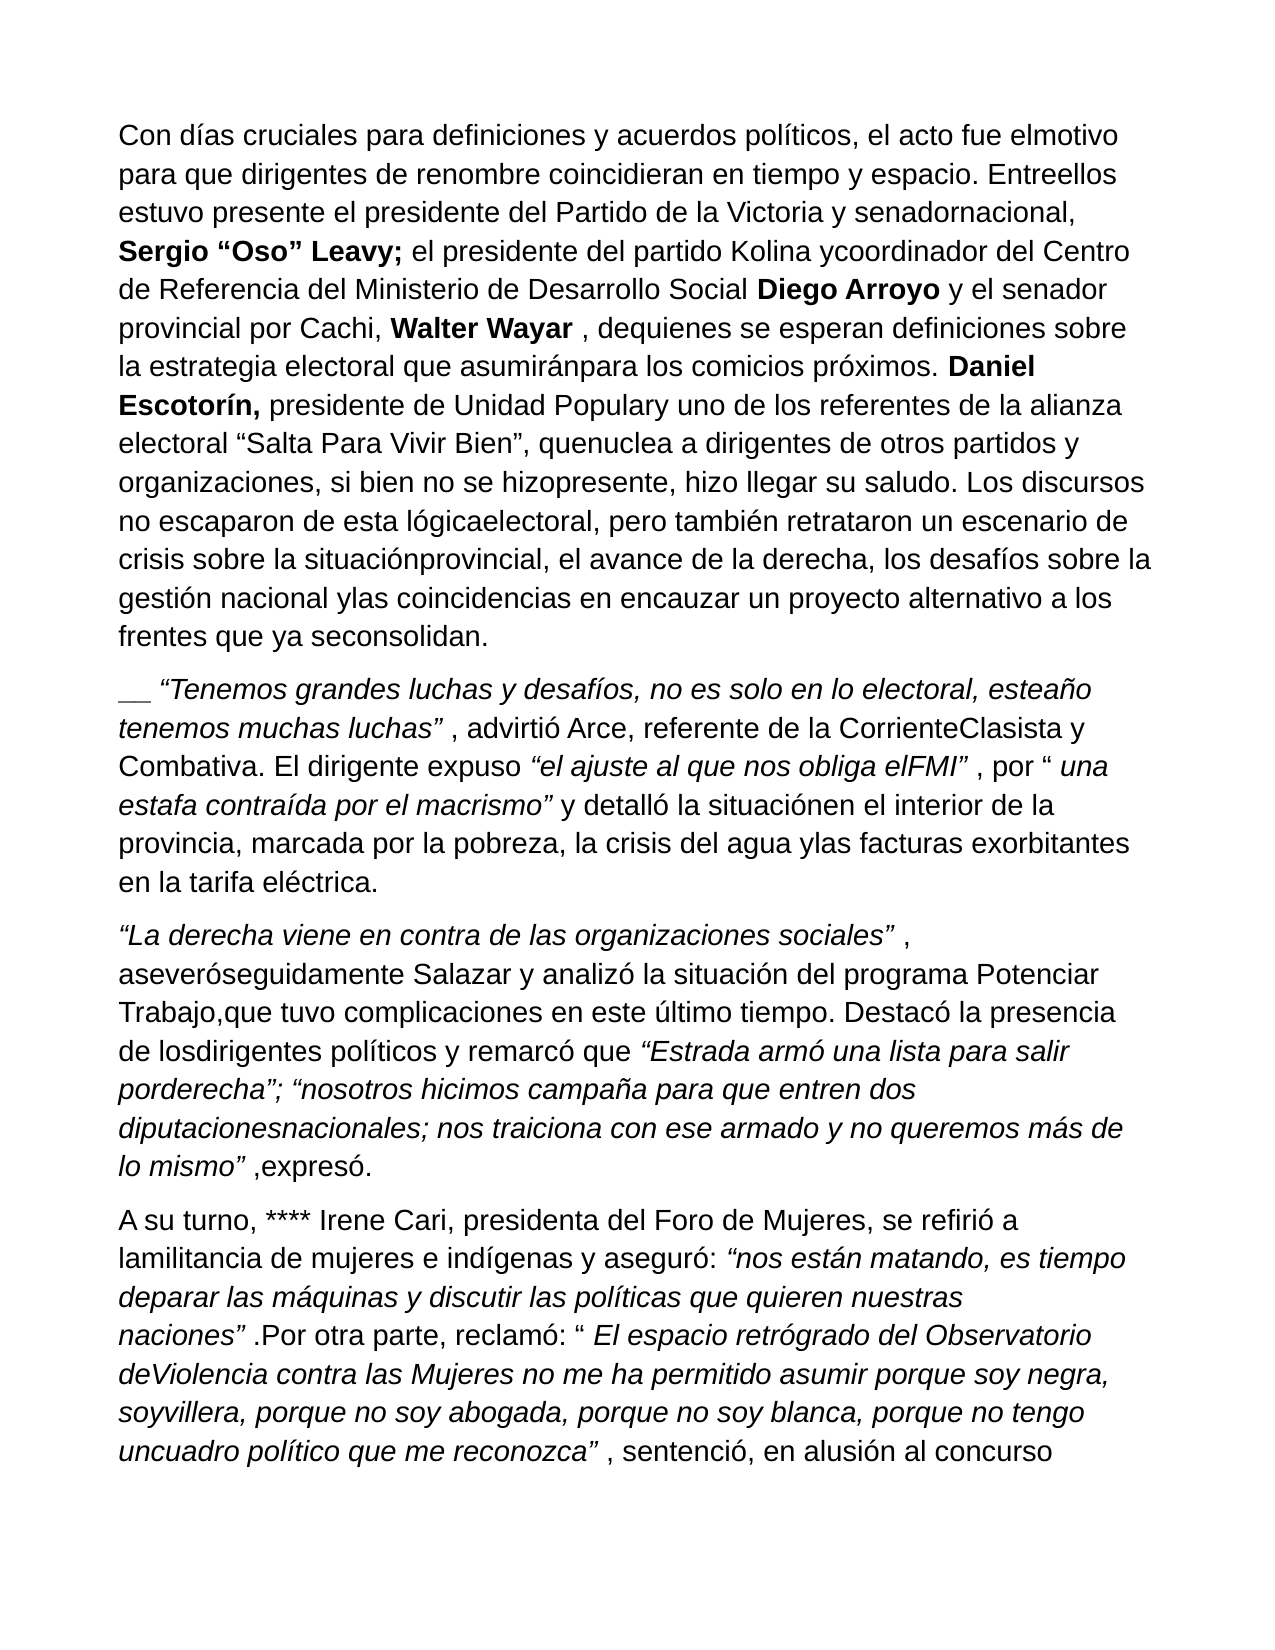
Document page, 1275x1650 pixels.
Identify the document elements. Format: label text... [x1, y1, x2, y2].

text “La derecha viene en contra de las organizaciones sociales” , aseveróseguidamente Salazar y analizó la situación del programa Potenciar Trabajo,que tuvo complicaciones en este último tiempo. Destacó la presencia de losdirigentes políticos y remarcó que “Estrada armó una lista para salir porderecha”; “nosotros hicimos campaña para que entren dos diputacionesnacionales; nos traiciona con ese armado y no queremos más de lo mismo” ,expresó. [118, 918, 1157, 1183]
text __ “Tenemos grandes luchas y desafíos, no es solo en lo electoral, esteaño tenemos muchas luchas” , advirtió Arce, referente de la CorrienteClasista y Combativa. El dirigente expuso “el ajuste al que nos obliga elFMI” , por “ una estafa contraída por el macrismo” y detalló la situaciónen el interior de la provincia, marcada por la pobreza, la crisis del agua ylas facturas exorbitantes en la tarifa eléctrica. [118, 672, 1157, 898]
text A su turno, **** Irene Cari, presidenta del Foro de Mujeres, se refirió a lamilitancia de mujeres e indígenas y aseguró: “nos están matando, es tiempo deparar las máquinas y discutir las políticas que quieren nuestras naciones” .Por otra parte, reclamó: “ El espacio retrógrado del Observatorio deViolencia contra las Mujeres no me ha permitido asumir porque soy negra, soyvillera, porque no soy abogada, porque no soy blanca, porque no tengo uncuadro político que me reconozca” , sentenció, en alusión al concurso [118, 1202, 1157, 1467]
text Con días cruciales para definiciones y acuerdos políticos, el acto fue elmotivo para que dirigentes de renombre coincidieran en tiempo y espacio. Entreellos estuvo presente el presidente del Partido de la Victoria y senadornacional, Sergio “Oso” Leavy; el presidente del partido Kolina ycoordinador del Centro de Referencia del Ministerio de Desarrollo Social Diego Arroyo y el senador provincial por Cachi, Walter Wayar , dequienes se esperan definiciones sobre la estrategia electoral que asumiránpara los comicios próximos. Daniel Escotorín, presidente de Unidad Populary uno de los referentes de la alianza electoral “Salta Para Vivir Bien”, quenuclea a dirigentes de otros partidos y organizaciones, si bien no se hizopresente, hizo llegar su saludo. Los discursos no escaparon de esta lógicaelectoral, pero también retrataron un escenario de crisis sobre la situaciónprovincial, el avance de la derecha, los desafíos sobre la gestión nacional ylas coincidencias en encauzar un proyecto alternativo a los frentes que ya seconsolidan. [118, 118, 1157, 653]
